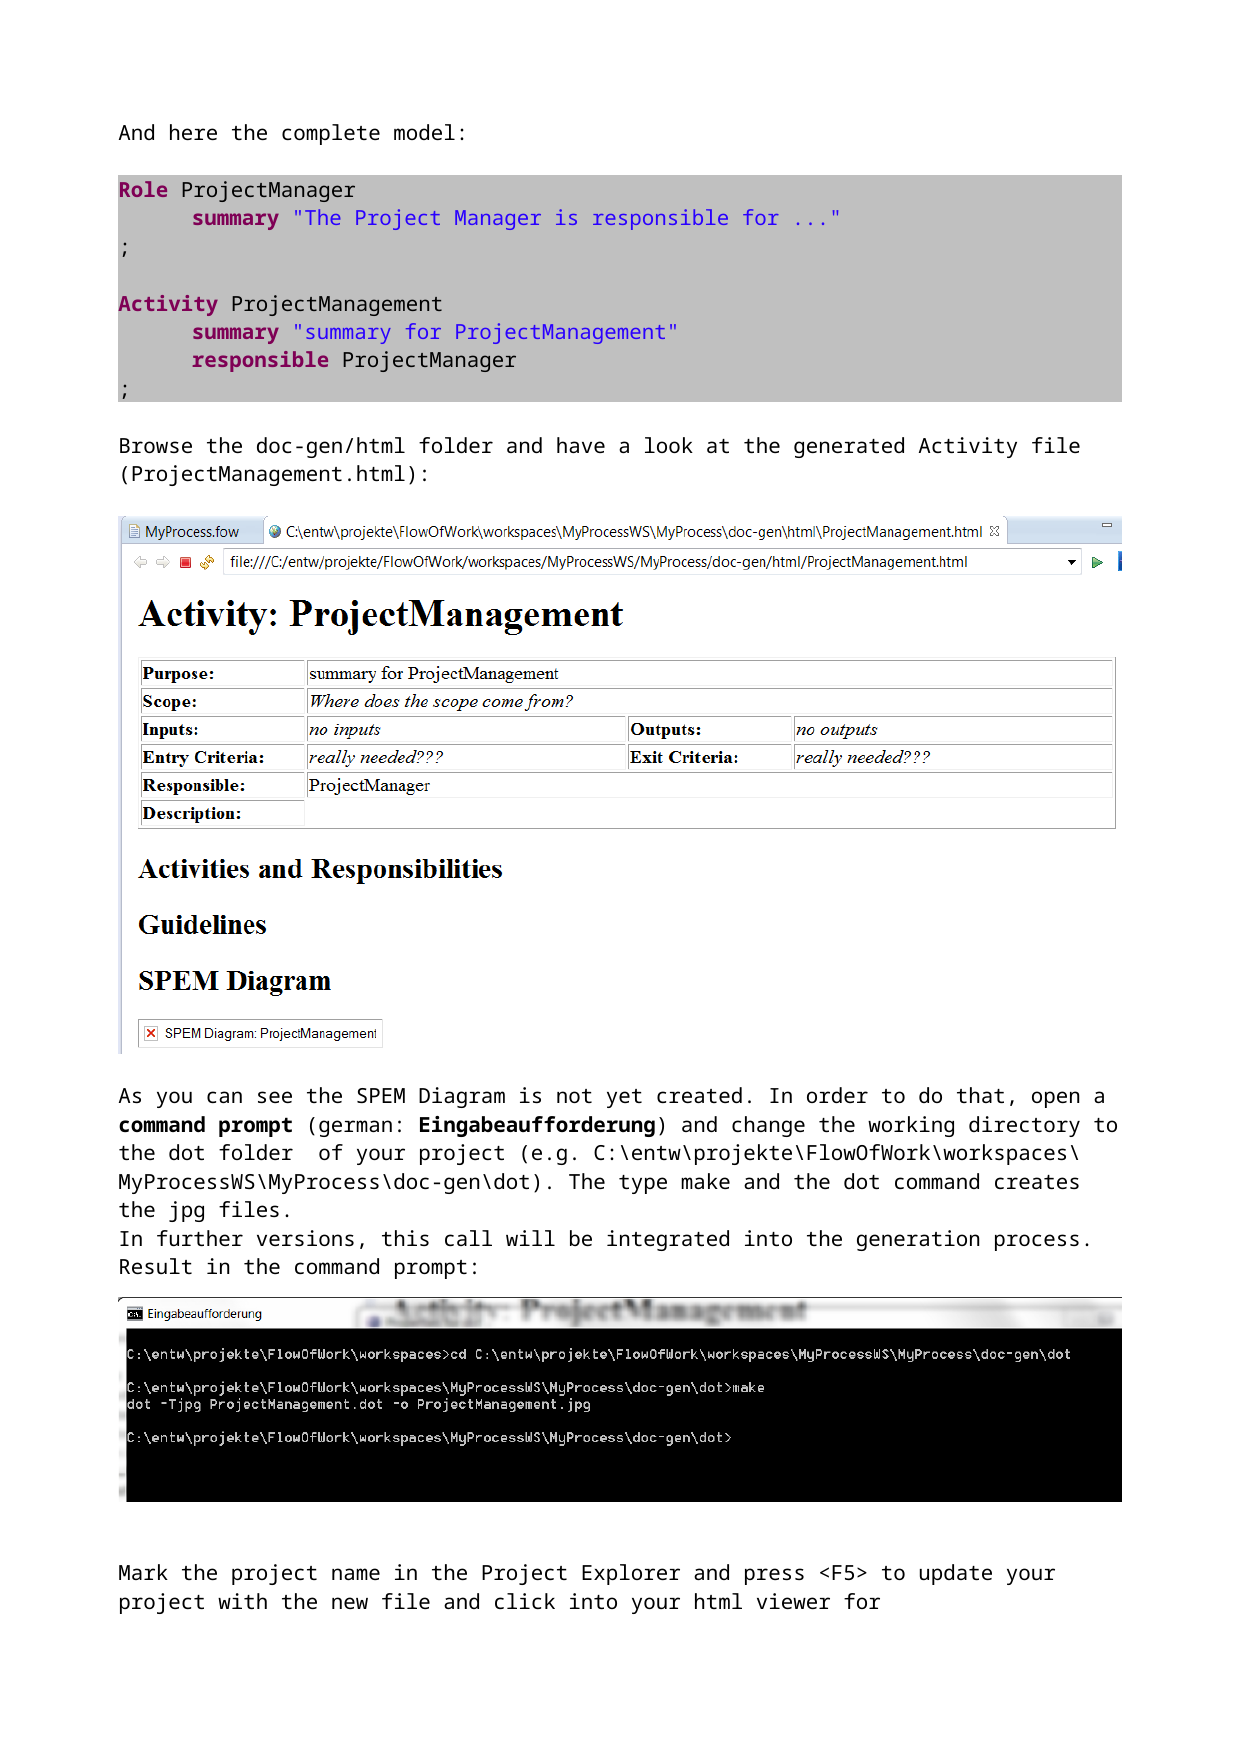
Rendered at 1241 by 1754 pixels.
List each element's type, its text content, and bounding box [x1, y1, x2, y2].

picture [118, 516, 1122, 1054]
text ; [118, 232, 1122, 260]
text Mark the project name in the Project Explorer and press <F5> to update your project with the new file and click into your html viewer for [118, 1558, 1122, 1615]
text Browse the doc-gen/html folder and have a look at the generated Activity file (ProjectManagement.html): [118, 431, 1122, 488]
text Role ProjectManager [118, 175, 1122, 203]
text In further versions, this call will be integrated into the generation process. [118, 1224, 1122, 1252]
text ; [118, 374, 1122, 402]
picture [118, 1297, 1122, 1502]
text summary "summary for ProjectManagement" [118, 317, 1122, 346]
text Activity ProjectManagement [118, 289, 1122, 317]
text As you can see the SPEM Diagram is not yet created. In order to do that, open a command prompt (german: Eingabeaufforderung) and change the working directory to the dot folder of your project (e.g. C:\entw\projekte\FlowOfWork\workspaces\MyProcessWS\MyProcess\doc-gen\dot). The type make and the dot command creates the jpg files. [118, 1082, 1122, 1224]
text And here the complete model: [118, 118, 1122, 147]
text summary "The Project Manager is responsible for ..." [118, 203, 1122, 232]
text Result in the command prompt: [118, 1252, 1122, 1281]
text responsible ProjectManager [118, 346, 1122, 374]
